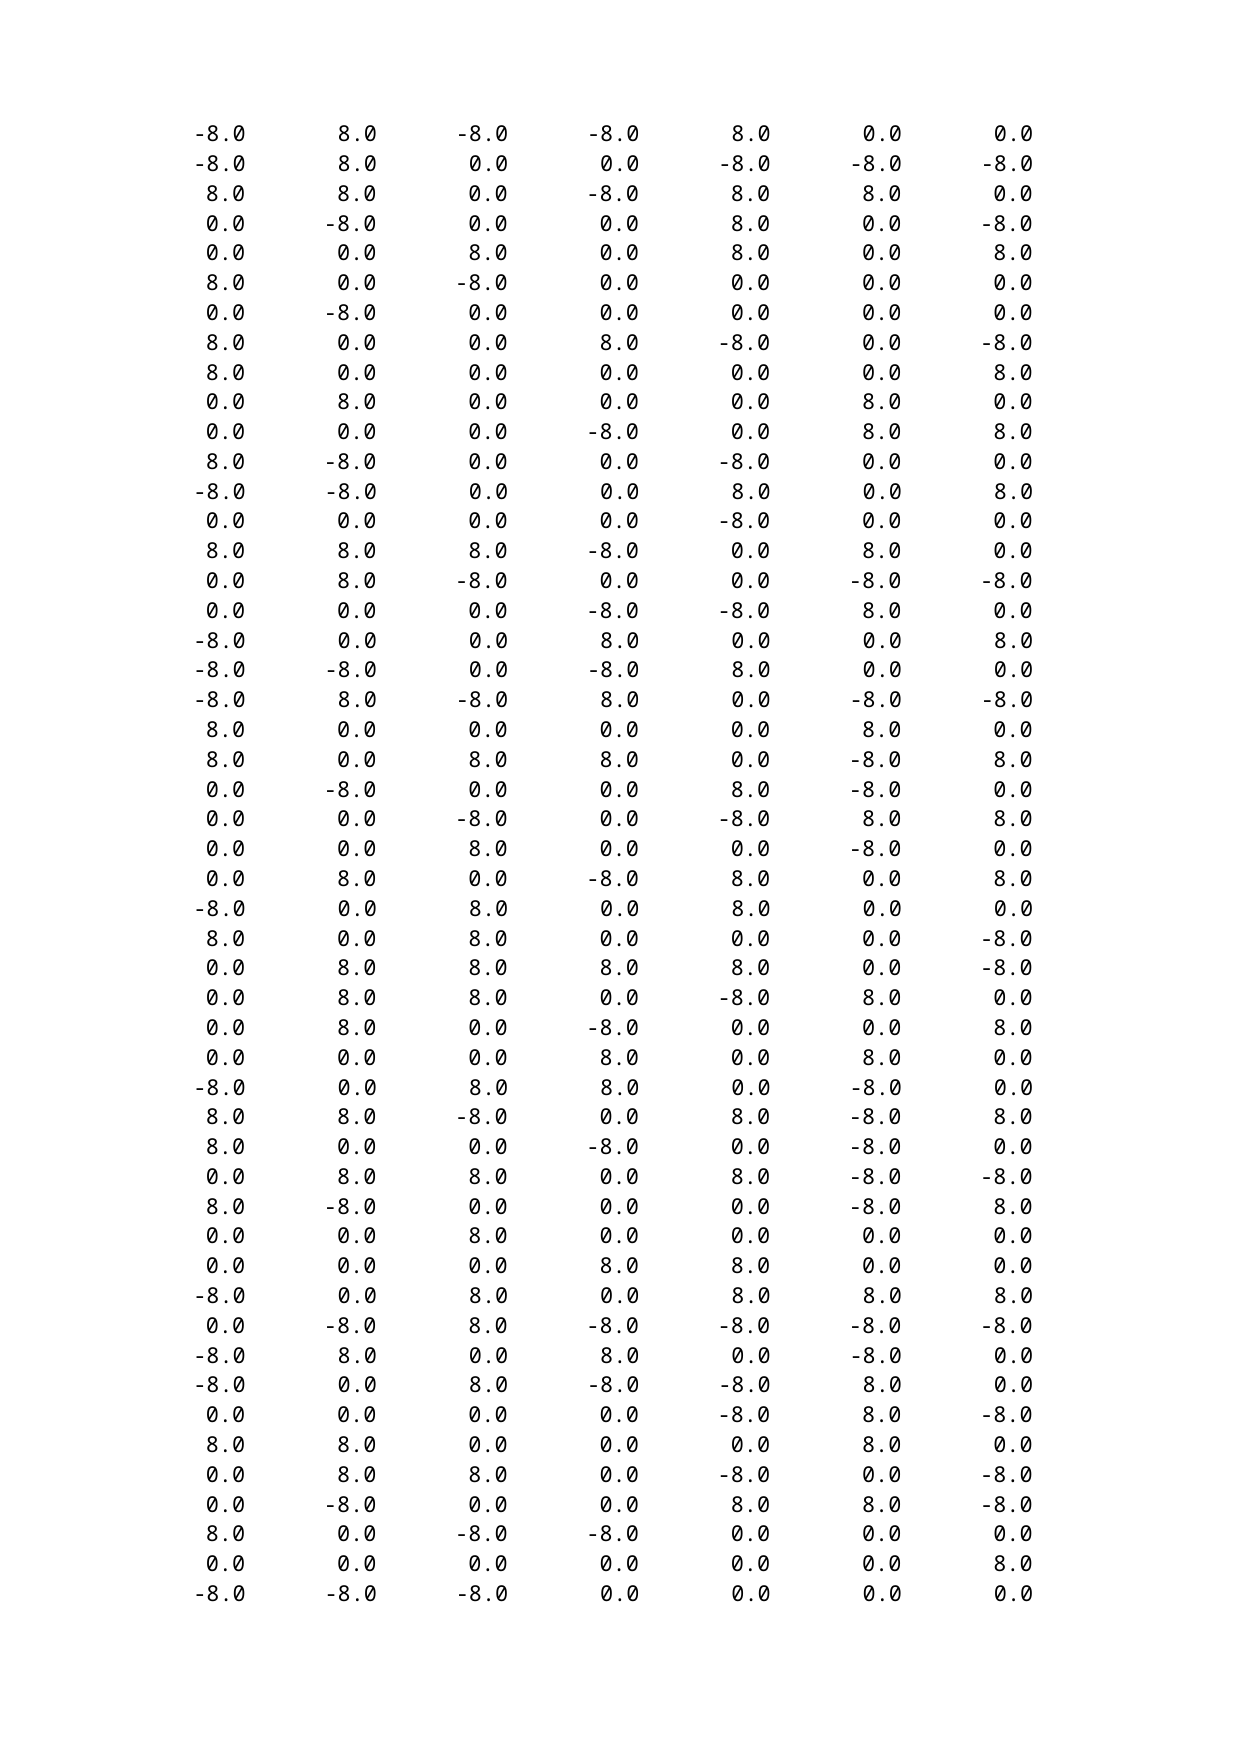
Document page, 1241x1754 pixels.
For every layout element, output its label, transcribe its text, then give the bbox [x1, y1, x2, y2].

text 0.0 0.0 0.0 -8.0 -8.0 8.0 0.0 [118, 595, 1122, 624]
text 0.0 0.0 8.0 0.0 0.0 -8.0 0.0 [118, 833, 1122, 863]
text 0.0 0.0 0.0 0.0 -8.0 0.0 0.0 [118, 505, 1122, 535]
text -8.0 8.0 -8.0 -8.0 8.0 0.0 0.0 [118, 118, 1122, 148]
text 8.0 0.0 8.0 0.0 0.0 0.0 -8.0 [118, 922, 1122, 952]
text -8.0 8.0 -8.0 8.0 0.0 -8.0 -8.0 [118, 684, 1122, 714]
text 0.0 0.0 0.0 8.0 0.0 8.0 0.0 [118, 1042, 1122, 1071]
text 0.0 0.0 8.0 0.0 0.0 0.0 0.0 [118, 1220, 1122, 1250]
text 0.0 0.0 0.0 0.0 0.0 0.0 8.0 [118, 1548, 1122, 1578]
text 0.0 0.0 0.0 8.0 8.0 0.0 0.0 [118, 1250, 1122, 1280]
text -8.0 8.0 0.0 8.0 0.0 -8.0 0.0 [118, 1339, 1122, 1369]
text 8.0 0.0 0.0 -8.0 0.0 -8.0 0.0 [118, 1131, 1122, 1161]
text -8.0 -8.0 0.0 0.0 8.0 0.0 8.0 [118, 476, 1122, 505]
text -8.0 0.0 8.0 0.0 8.0 8.0 8.0 [118, 1280, 1122, 1310]
text 0.0 8.0 0.0 0.0 0.0 8.0 0.0 [118, 386, 1122, 416]
text 8.0 0.0 -8.0 -8.0 0.0 0.0 0.0 [118, 1518, 1122, 1548]
text 0.0 8.0 -8.0 0.0 0.0 -8.0 -8.0 [118, 565, 1122, 595]
text 8.0 0.0 8.0 8.0 0.0 -8.0 8.0 [118, 744, 1122, 773]
text 8.0 -8.0 0.0 0.0 0.0 -8.0 8.0 [118, 1191, 1122, 1220]
text 0.0 -8.0 0.0 0.0 8.0 -8.0 0.0 [118, 773, 1122, 803]
text 0.0 8.0 8.0 0.0 -8.0 0.0 -8.0 [118, 1459, 1122, 1488]
text 0.0 -8.0 0.0 0.0 8.0 0.0 -8.0 [118, 207, 1122, 237]
text 0.0 8.0 8.0 0.0 8.0 -8.0 -8.0 [118, 1161, 1122, 1191]
text 0.0 -8.0 0.0 0.0 8.0 8.0 -8.0 [118, 1488, 1122, 1518]
text 8.0 8.0 0.0 0.0 0.0 8.0 0.0 [118, 1429, 1122, 1459]
text 0.0 0.0 0.0 -8.0 0.0 8.0 8.0 [118, 416, 1122, 446]
text 0.0 8.0 0.0 -8.0 8.0 0.0 8.0 [118, 863, 1122, 893]
text -8.0 -8.0 0.0 -8.0 8.0 0.0 0.0 [118, 654, 1122, 684]
text 8.0 -8.0 0.0 0.0 -8.0 0.0 0.0 [118, 446, 1122, 476]
text -8.0 -8.0 -8.0 0.0 0.0 0.0 0.0 [118, 1578, 1122, 1608]
text -8.0 0.0 8.0 8.0 0.0 -8.0 0.0 [118, 1071, 1122, 1101]
text 0.0 -8.0 0.0 0.0 0.0 0.0 0.0 [118, 297, 1122, 327]
text -8.0 8.0 0.0 0.0 -8.0 -8.0 -8.0 [118, 148, 1122, 178]
text 8.0 0.0 0.0 8.0 -8.0 0.0 -8.0 [118, 327, 1122, 356]
text 8.0 8.0 0.0 -8.0 8.0 8.0 0.0 [118, 178, 1122, 207]
text 0.0 0.0 8.0 0.0 8.0 0.0 8.0 [118, 237, 1122, 267]
text 8.0 0.0 0.0 0.0 0.0 8.0 0.0 [118, 714, 1122, 744]
text -8.0 0.0 8.0 -8.0 -8.0 8.0 0.0 [118, 1369, 1122, 1399]
text 0.0 8.0 8.0 0.0 -8.0 8.0 0.0 [118, 982, 1122, 1012]
text 8.0 8.0 8.0 -8.0 0.0 8.0 0.0 [118, 535, 1122, 565]
text 0.0 -8.0 8.0 -8.0 -8.0 -8.0 -8.0 [118, 1310, 1122, 1339]
text 8.0 0.0 -8.0 0.0 0.0 0.0 0.0 [118, 267, 1122, 297]
text 0.0 8.0 8.0 8.0 8.0 0.0 -8.0 [118, 952, 1122, 982]
text -8.0 0.0 0.0 8.0 0.0 0.0 8.0 [118, 624, 1122, 654]
text 8.0 8.0 -8.0 0.0 8.0 -8.0 8.0 [118, 1101, 1122, 1131]
text 0.0 8.0 0.0 -8.0 0.0 0.0 8.0 [118, 1012, 1122, 1042]
text -8.0 0.0 8.0 0.0 8.0 0.0 0.0 [118, 893, 1122, 922]
text 0.0 0.0 -8.0 0.0 -8.0 8.0 8.0 [118, 803, 1122, 833]
text 8.0 0.0 0.0 0.0 0.0 0.0 8.0 [118, 356, 1122, 386]
text 0.0 0.0 0.0 0.0 -8.0 8.0 -8.0 [118, 1399, 1122, 1429]
